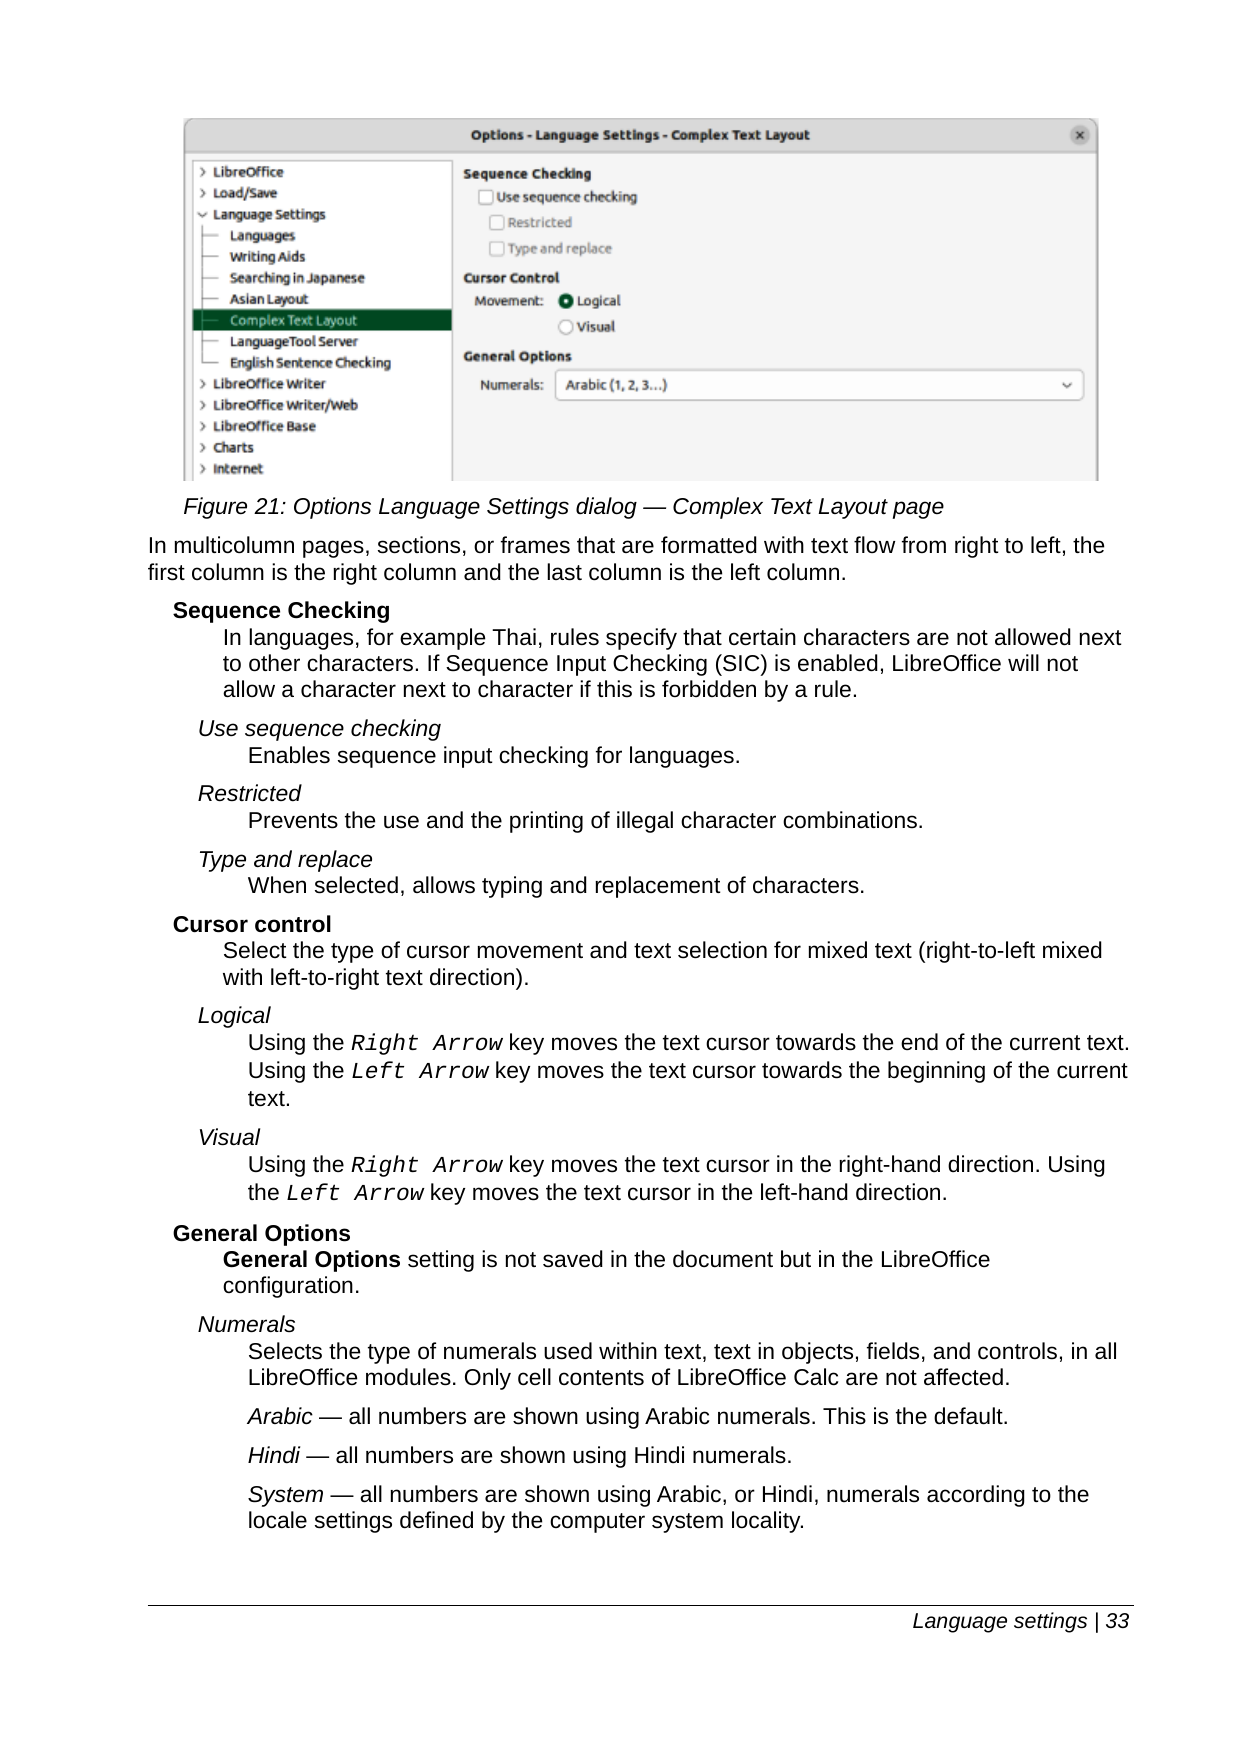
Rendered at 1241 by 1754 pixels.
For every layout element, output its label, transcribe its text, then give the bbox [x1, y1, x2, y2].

text Selects the type of numerals used within text, text in objects, fields, and controls, in all LibreOffice modules. Only cell contents of LibreOffice Calc are not affected. [248, 1338, 1134, 1390]
text Figure 21: Options Language Settings dialog — Complex Text Layout page [183, 493, 1098, 519]
text Use sequence checking [198, 715, 1134, 742]
text When selected, allows typing and replacement of characters. [248, 872, 1134, 898]
text Type and replace [198, 846, 1134, 872]
text System — all numbers are shown using Arabic, or Hindi, numerals according to the locale settings defined by the computer system locality. [248, 1481, 1134, 1533]
text Using the Right Arrow key moves the text cursor towards the end of the current text. Using the Left Arrow key moves the text cursor towards the beginning of the current text. [248, 1029, 1134, 1112]
text Restricted [198, 780, 1134, 807]
text In languages, for example Thai, rules specify that certain characters are not allowed next to other characters. If Sequence Input Checking (SIC) is enabled, LibreOffice will not allow a character next to character if this is forbidden by a rule. [223, 624, 1134, 703]
text General Options [173, 1220, 1134, 1246]
text Enables sequence input checking for languages. [248, 742, 1134, 768]
text Sequence Checking [173, 597, 1134, 624]
text General Options setting is not saved in the document but in the LibreOffice configuration. [223, 1246, 1134, 1299]
text Prevents the use and the printing of illegal character combinations. [248, 807, 1134, 833]
text Cursor control [173, 911, 1134, 937]
text Numerals [198, 1311, 1134, 1338]
text Hindi — all numbers are shown using Hindi numerals. [248, 1442, 1134, 1468]
picture [183, 118, 1099, 481]
text Select the type of cursor movement and text selection for mixed text (right-to-left mixed with left-to-right text direction). [223, 937, 1134, 990]
text Arabic — all numbers are shown using Arabic numerals. This is the default. [248, 1403, 1134, 1429]
text Visual [198, 1124, 1134, 1151]
text Logical [198, 1002, 1134, 1029]
text In multicolumn pages, sections, or frames that are formatted with text flow from right to left, the first column is the right column and the last column is the left column. [148, 532, 1134, 585]
text Using the Right Arrow key moves the text cursor in the right-hand direction. Using the Left Arrow key moves the text cursor in the left-hand direction. [248, 1151, 1134, 1207]
